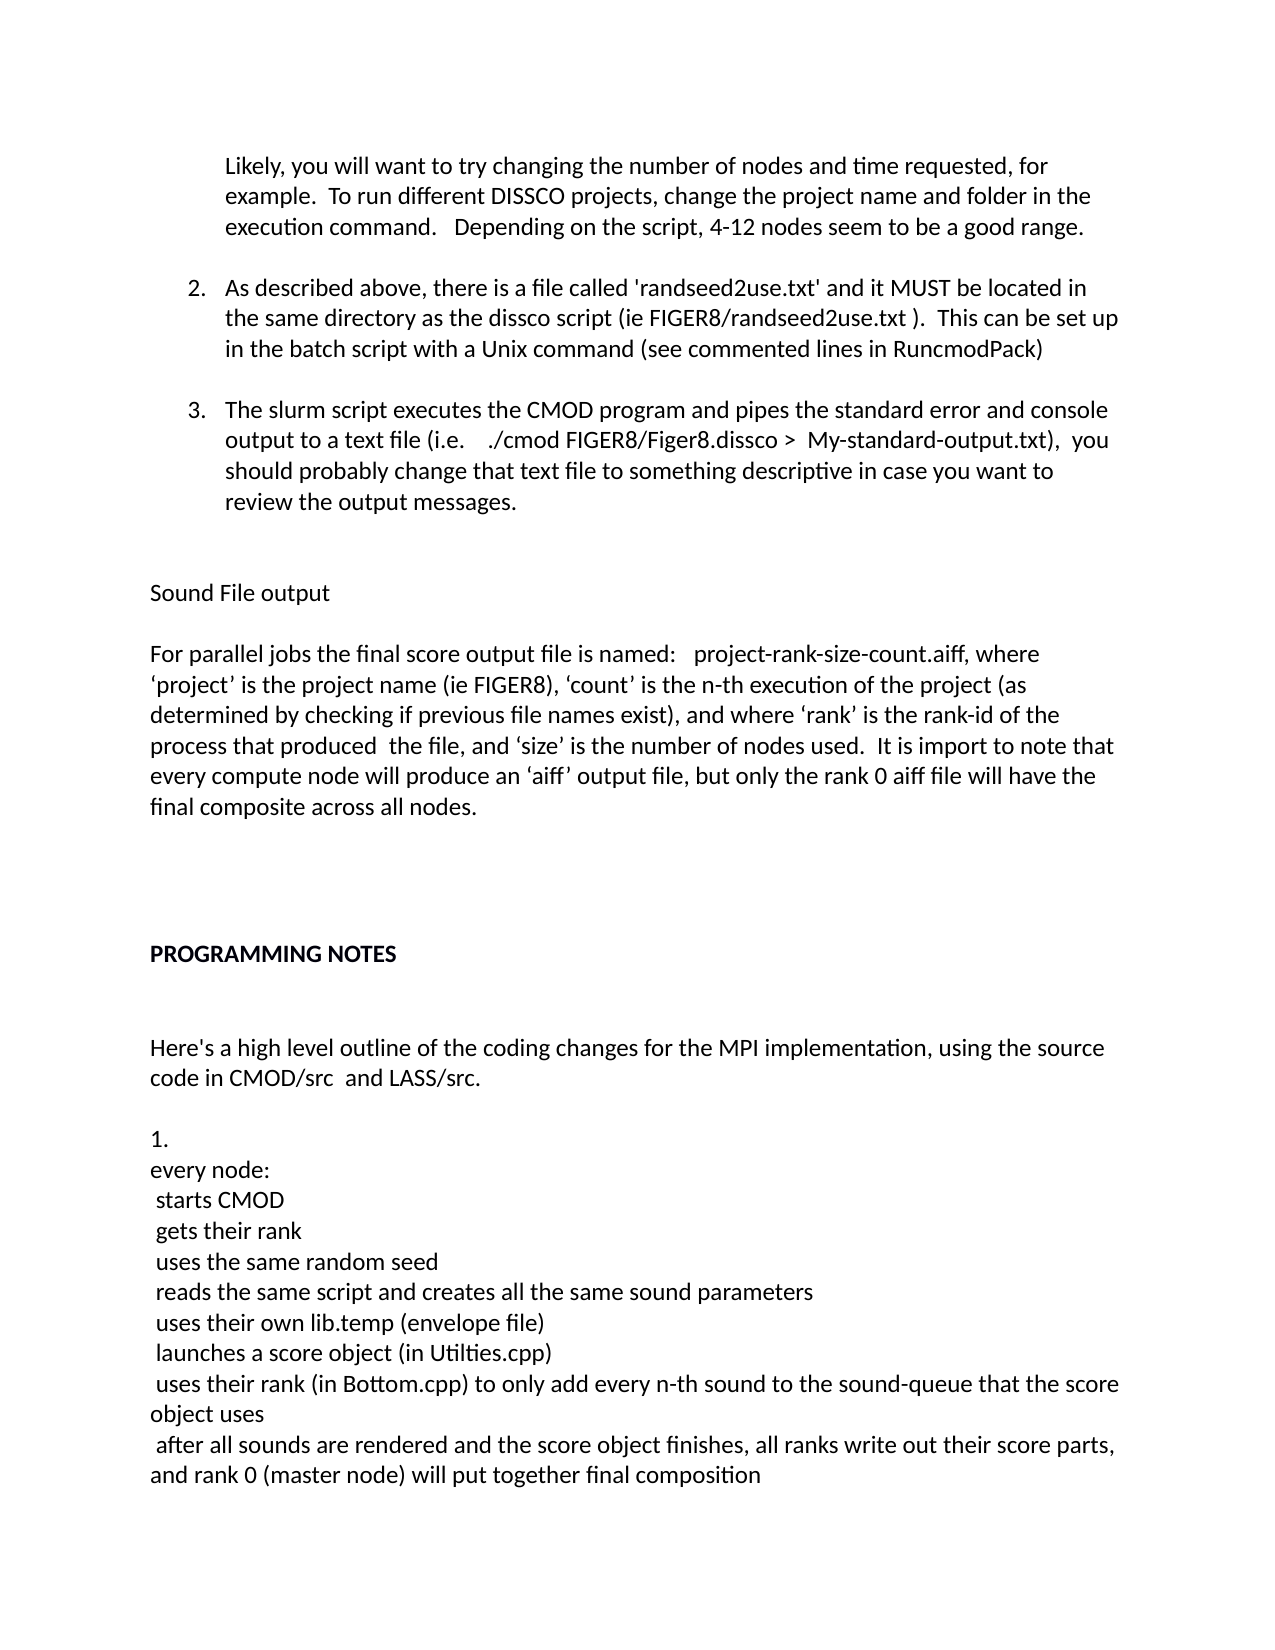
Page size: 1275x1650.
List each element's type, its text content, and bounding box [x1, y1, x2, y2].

text Here's a high level outline of the coding changes for the MPI implementation, using the source code in CMOD/src and LASS/src. [150, 1032, 1125, 1093]
text reads the same script and creates all the same sound parameters [150, 1276, 1125, 1307]
text uses their rank (in Bottom.cpp) to only add every n-th sound to the sound-queue that the score object uses [150, 1368, 1125, 1429]
text starts CMOD [150, 1184, 1125, 1215]
list The slurm script executes the CMOD program and pipes the standard error and console output to a text file (i.e. ./cmod FIGER8/Figer8.dissco > My-standard-output.txt), you should probably change that text file to something descriptive in case you want to review the output messages. [187, 394, 1125, 516]
text after all sounds are rendered and the score object finishes, all ranks write out their score parts, and rank 0 (master node) will put together final composition [150, 1429, 1125, 1490]
text gets their rank [150, 1215, 1125, 1246]
text 1. [150, 1123, 1125, 1154]
text every node: [150, 1154, 1125, 1184]
list As described above, there is a file called 'randseed2use.txt' and it MUST be located in the same directory as the dissco script (ie FIGER8/randseed2use.txt ). This can be set up in the batch script with a Unix command (see commented lines in RuncmodPack) [187, 272, 1125, 364]
text uses the same random seed [150, 1246, 1125, 1276]
list Likely, you will want to try changing the number of nodes and time requested, for example. To run different DISSCO projects, change the project name and folder in the execution command. Depending on the script, 4-12 nodes seem to be a good range. [225, 150, 1125, 242]
subtitle PROGRAMMING NOTES [150, 938, 1125, 968]
text launches a score object (in Utilties.cpp) [150, 1337, 1125, 1368]
text Sound File output [150, 577, 1125, 608]
text uses their own lib.temp (envelope file) [150, 1307, 1125, 1337]
text For parallel jobs the final score output file is named: project-rank-size-count.aiff, where ‘project’ is the project name (ie FIGER8), ‘count’ is the n-th execution of the project (as determined by checking if previous file names exist), and where ‘rank’ is the rank-id of the process that produced the file, and ‘size’ is the number of nodes used. It is import to note that every compute node will produce an ‘aiff’ output file, but only the rank 0 aiff file will have the final composite across all nodes. [150, 638, 1125, 821]
